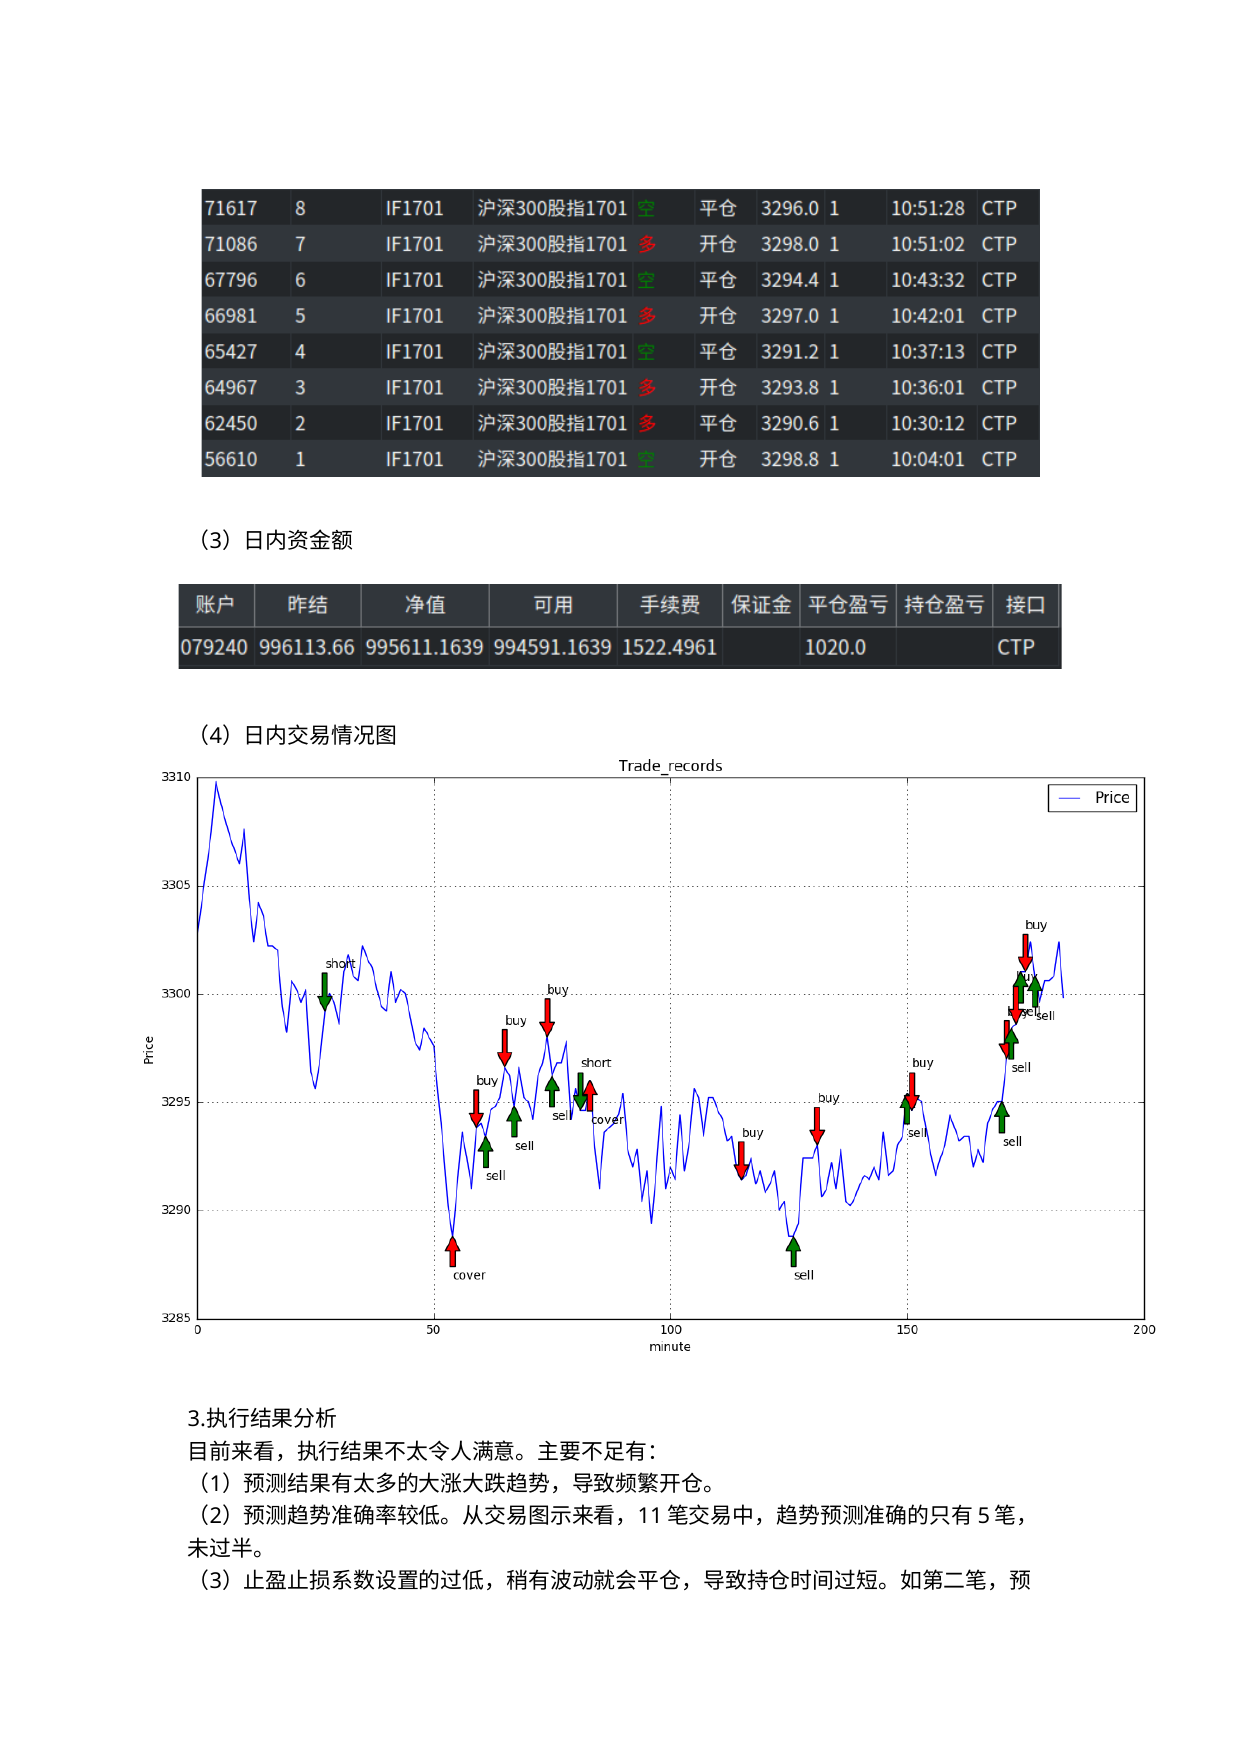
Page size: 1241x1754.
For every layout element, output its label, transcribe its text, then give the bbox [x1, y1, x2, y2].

picture [178, 584, 1062, 669]
text （2）预测趋势准确率较低。从交易图示来看，11笔交易中，趋势预测准确的只有5笔，未过半。 [187, 1494, 1053, 1559]
text （3）止盈止损系数设置的过低，稍有波动就会平仓，导致持仓时间过短。如第二笔，预 [187, 1559, 1053, 1592]
text 目前来看，执行结果不太令人满意。主要不足有： [187, 1429, 1053, 1462]
picture [134, 750, 1163, 1362]
text （4）日内交易情况图 [187, 714, 1053, 747]
text （3）日内资金额 [187, 519, 1053, 552]
text （1）预测结果有太多的大涨大跌趋势，导致频繁开仓。 [187, 1462, 1053, 1494]
picture [201, 189, 1040, 477]
text 3.执行结果分析 [187, 1397, 1053, 1429]
